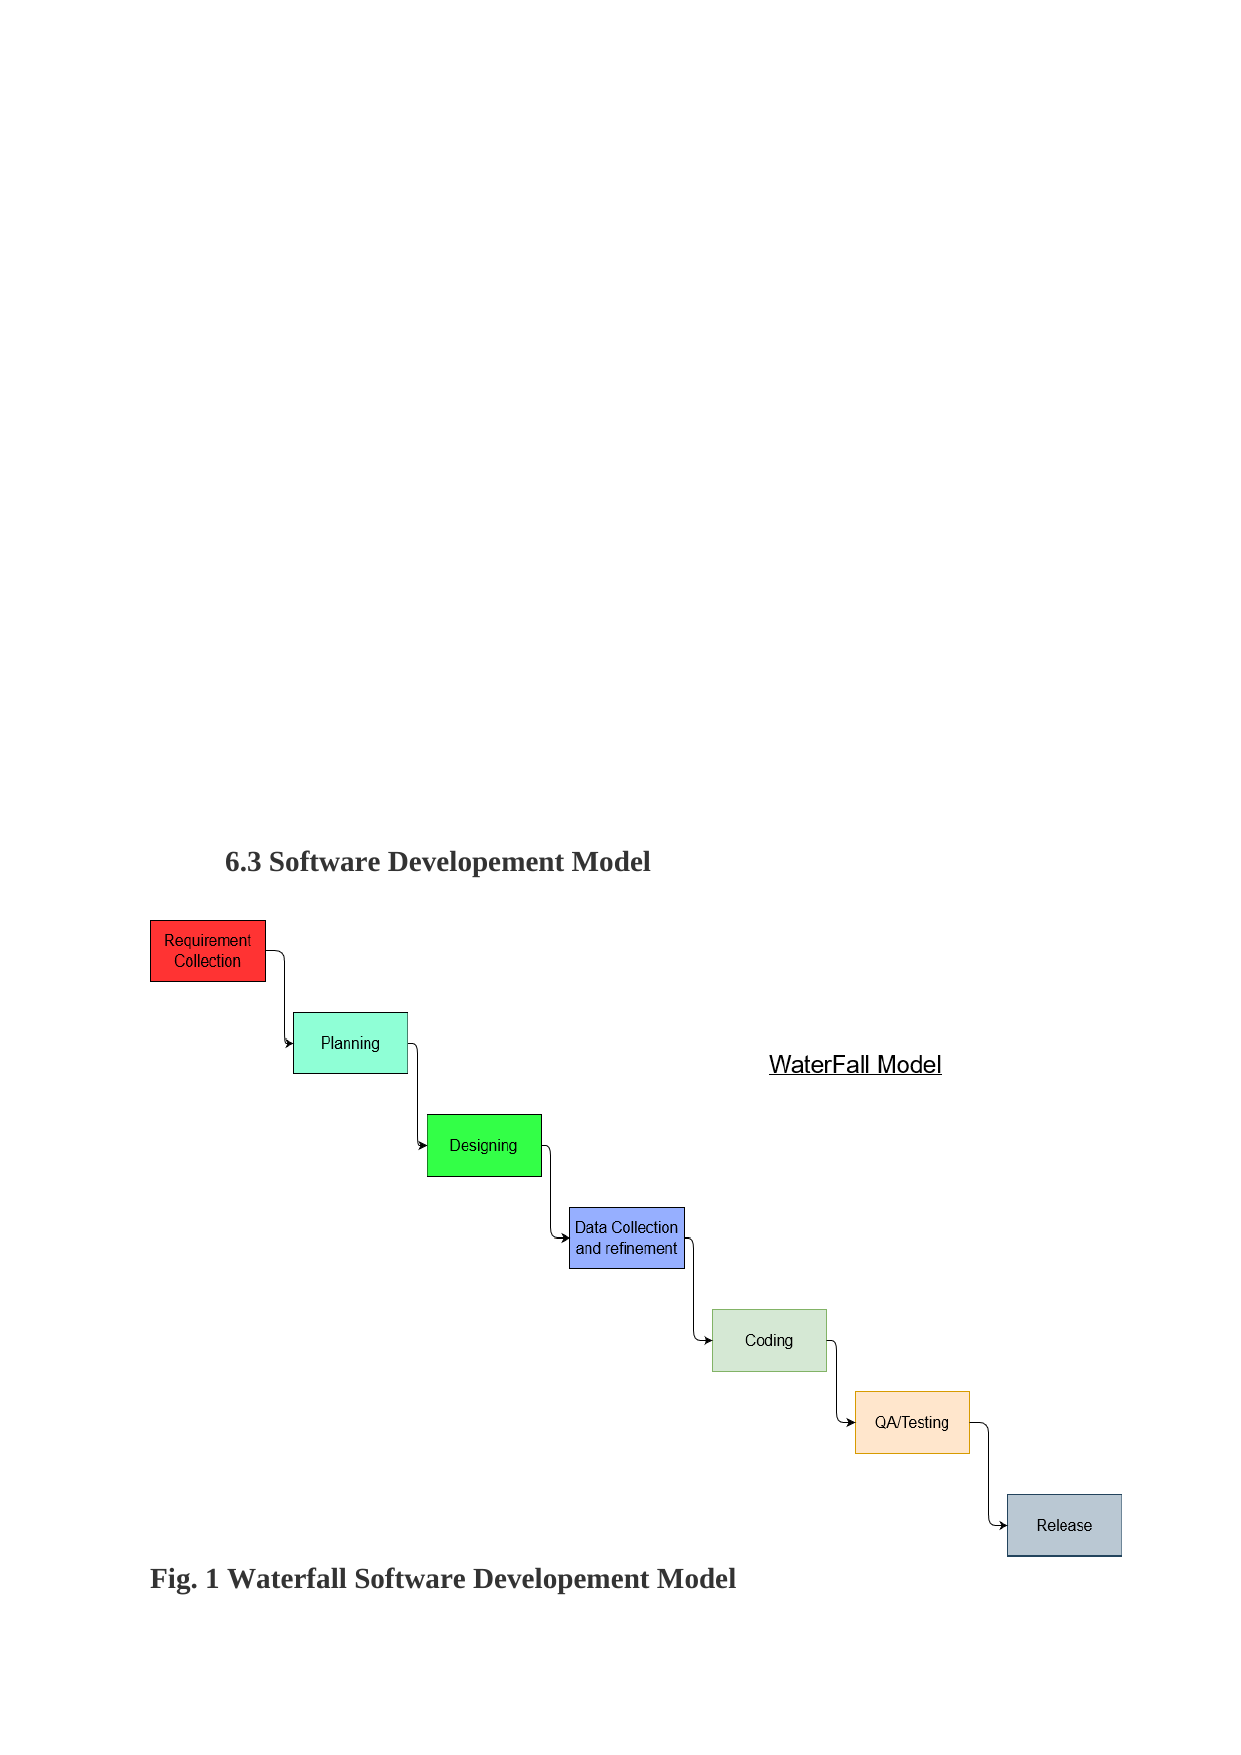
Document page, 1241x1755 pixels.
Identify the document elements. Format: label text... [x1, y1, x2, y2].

text 6.3 Software Developement Model [150, 844, 1090, 877]
text Fig. 1 Waterfall Software Developement Model [150, 1561, 1090, 1594]
